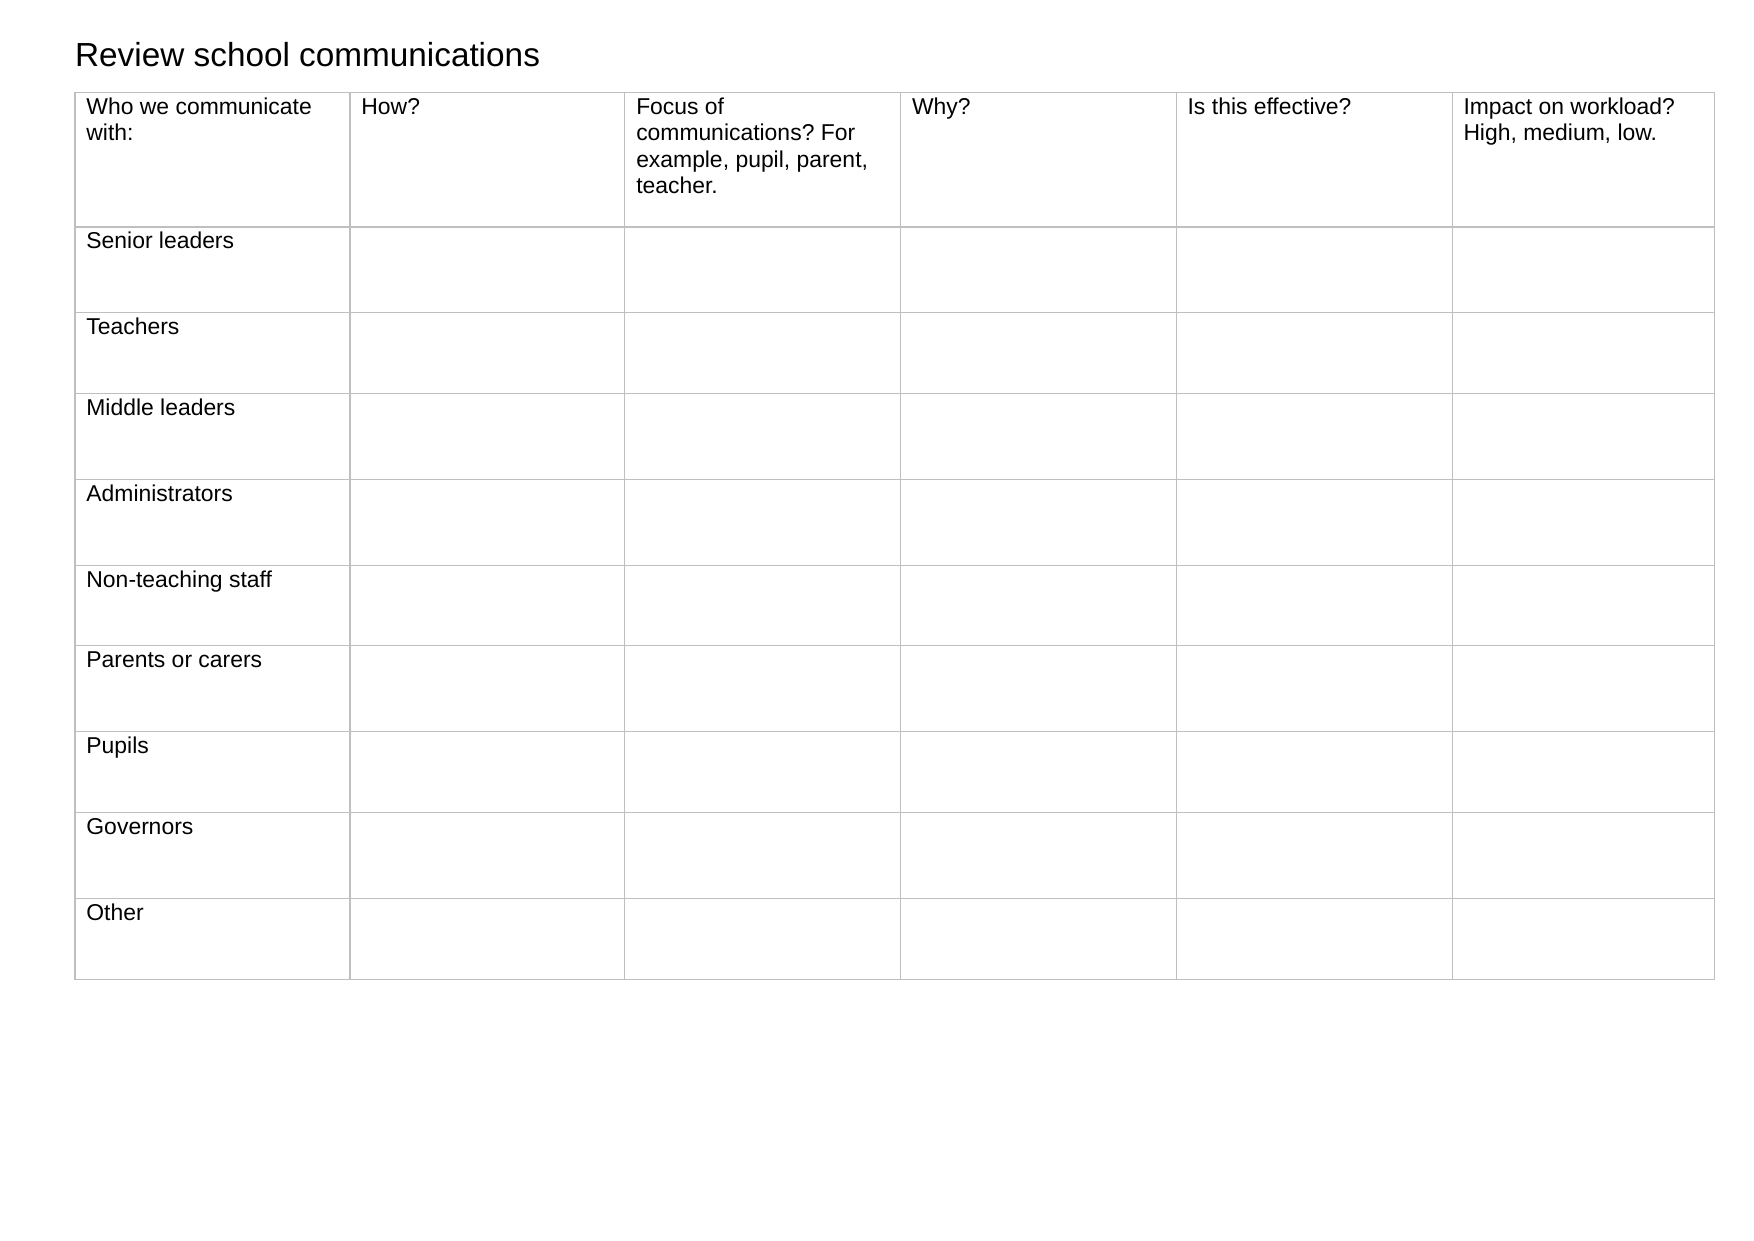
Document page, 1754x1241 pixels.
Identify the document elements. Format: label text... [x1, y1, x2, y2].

table_header Who we communicate with: [76, 93, 349, 226]
table_cell [1177, 813, 1452, 898]
table_cell [901, 313, 1176, 393]
table_cell [1177, 566, 1452, 645]
table_cell [351, 566, 624, 645]
table_cell [1177, 732, 1452, 812]
table_header Focus of communications? For example, pupil, parent, teacher. [625, 93, 900, 226]
text Review school communications [75, 35, 1679, 74]
table_cell [1453, 480, 1714, 564]
table_cell [625, 732, 900, 812]
table_cell [1177, 480, 1452, 564]
table_cell [901, 228, 1176, 312]
table_cell [1177, 394, 1452, 479]
table_cell Other [76, 899, 349, 979]
table_cell [1177, 228, 1452, 312]
table_cell [625, 228, 900, 312]
table_cell [625, 813, 900, 898]
table_cell [1453, 899, 1714, 979]
table_cell [351, 480, 624, 564]
table_cell Senior leaders [76, 228, 349, 312]
table_cell [351, 732, 624, 812]
table_header Impact on workload? High, medium, low. [1453, 93, 1714, 226]
table_cell Parents or carers [76, 646, 349, 731]
table_cell [625, 313, 900, 393]
table_cell Pupils [76, 732, 349, 812]
table_cell Middle leaders [76, 394, 349, 479]
table_cell Non-teaching staff [76, 566, 349, 645]
table_cell [901, 899, 1176, 979]
table_cell [1453, 394, 1714, 479]
table_cell [625, 566, 900, 645]
table_header How? [351, 93, 624, 226]
table_cell [1177, 899, 1452, 979]
table_cell [625, 899, 900, 979]
table_cell [901, 566, 1176, 645]
table_cell [351, 228, 624, 312]
table_cell [901, 813, 1176, 898]
table_cell [351, 394, 624, 479]
table_cell [351, 313, 624, 393]
table_cell [1177, 313, 1452, 393]
table_header Is this effective? [1177, 93, 1452, 226]
table_cell [625, 394, 900, 479]
table_cell [625, 646, 900, 731]
table_cell [1453, 566, 1714, 645]
table_cell [1453, 228, 1714, 312]
table_cell [1453, 732, 1714, 812]
table_cell [901, 394, 1176, 479]
table_cell [901, 732, 1176, 812]
table_cell [901, 480, 1176, 564]
table_cell [351, 646, 624, 731]
table_cell [1453, 313, 1714, 393]
table_cell Governors [76, 813, 349, 898]
table_cell Administrators [76, 480, 349, 564]
table_cell [625, 480, 900, 564]
table_cell [1453, 813, 1714, 898]
table_cell Teachers [76, 313, 349, 393]
table_cell [351, 813, 624, 898]
table_cell [901, 646, 1176, 731]
table_cell [351, 899, 624, 979]
table_header Why? [901, 93, 1176, 226]
table_cell [1453, 646, 1714, 731]
table_cell [1177, 646, 1452, 731]
